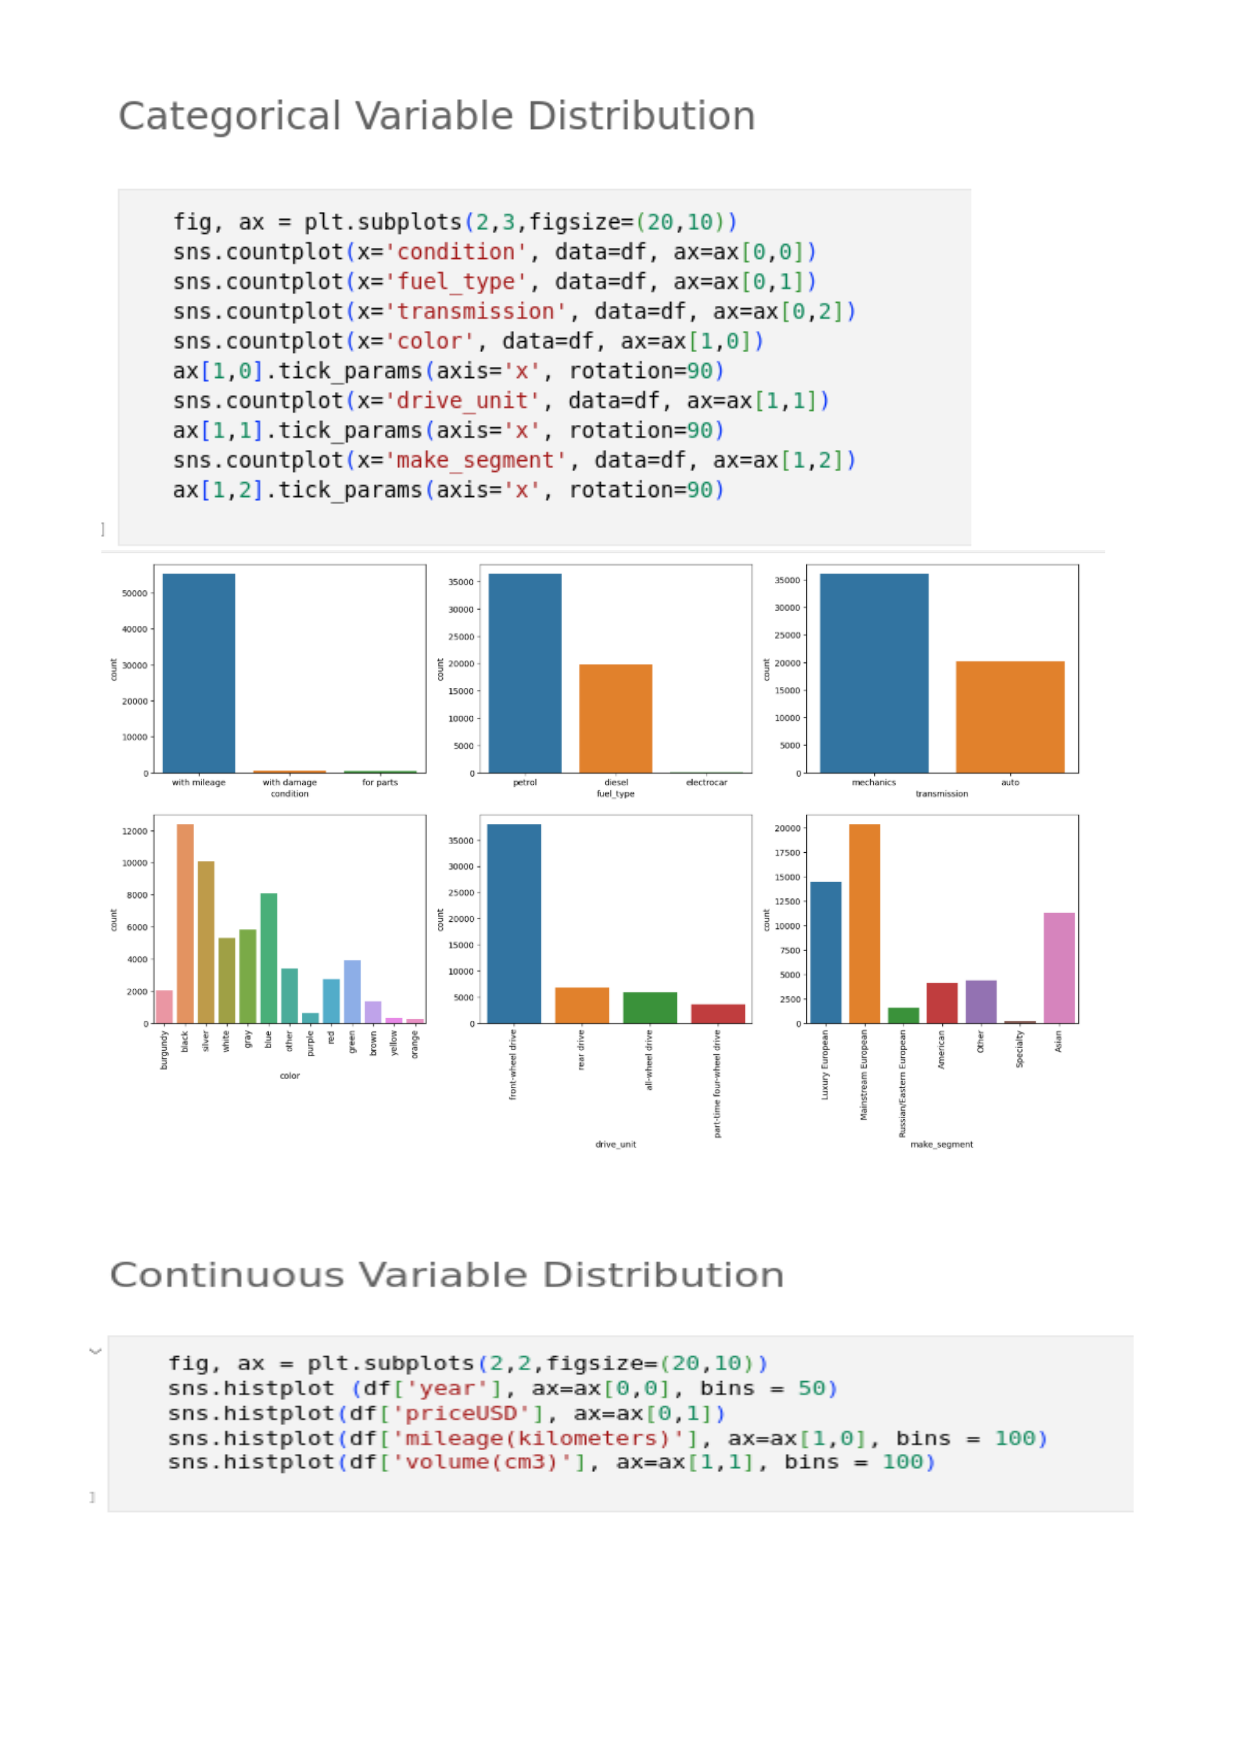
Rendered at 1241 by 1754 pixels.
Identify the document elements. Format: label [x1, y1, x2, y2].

picture [101, 93, 1106, 1153]
picture [88, 1248, 1134, 1522]
